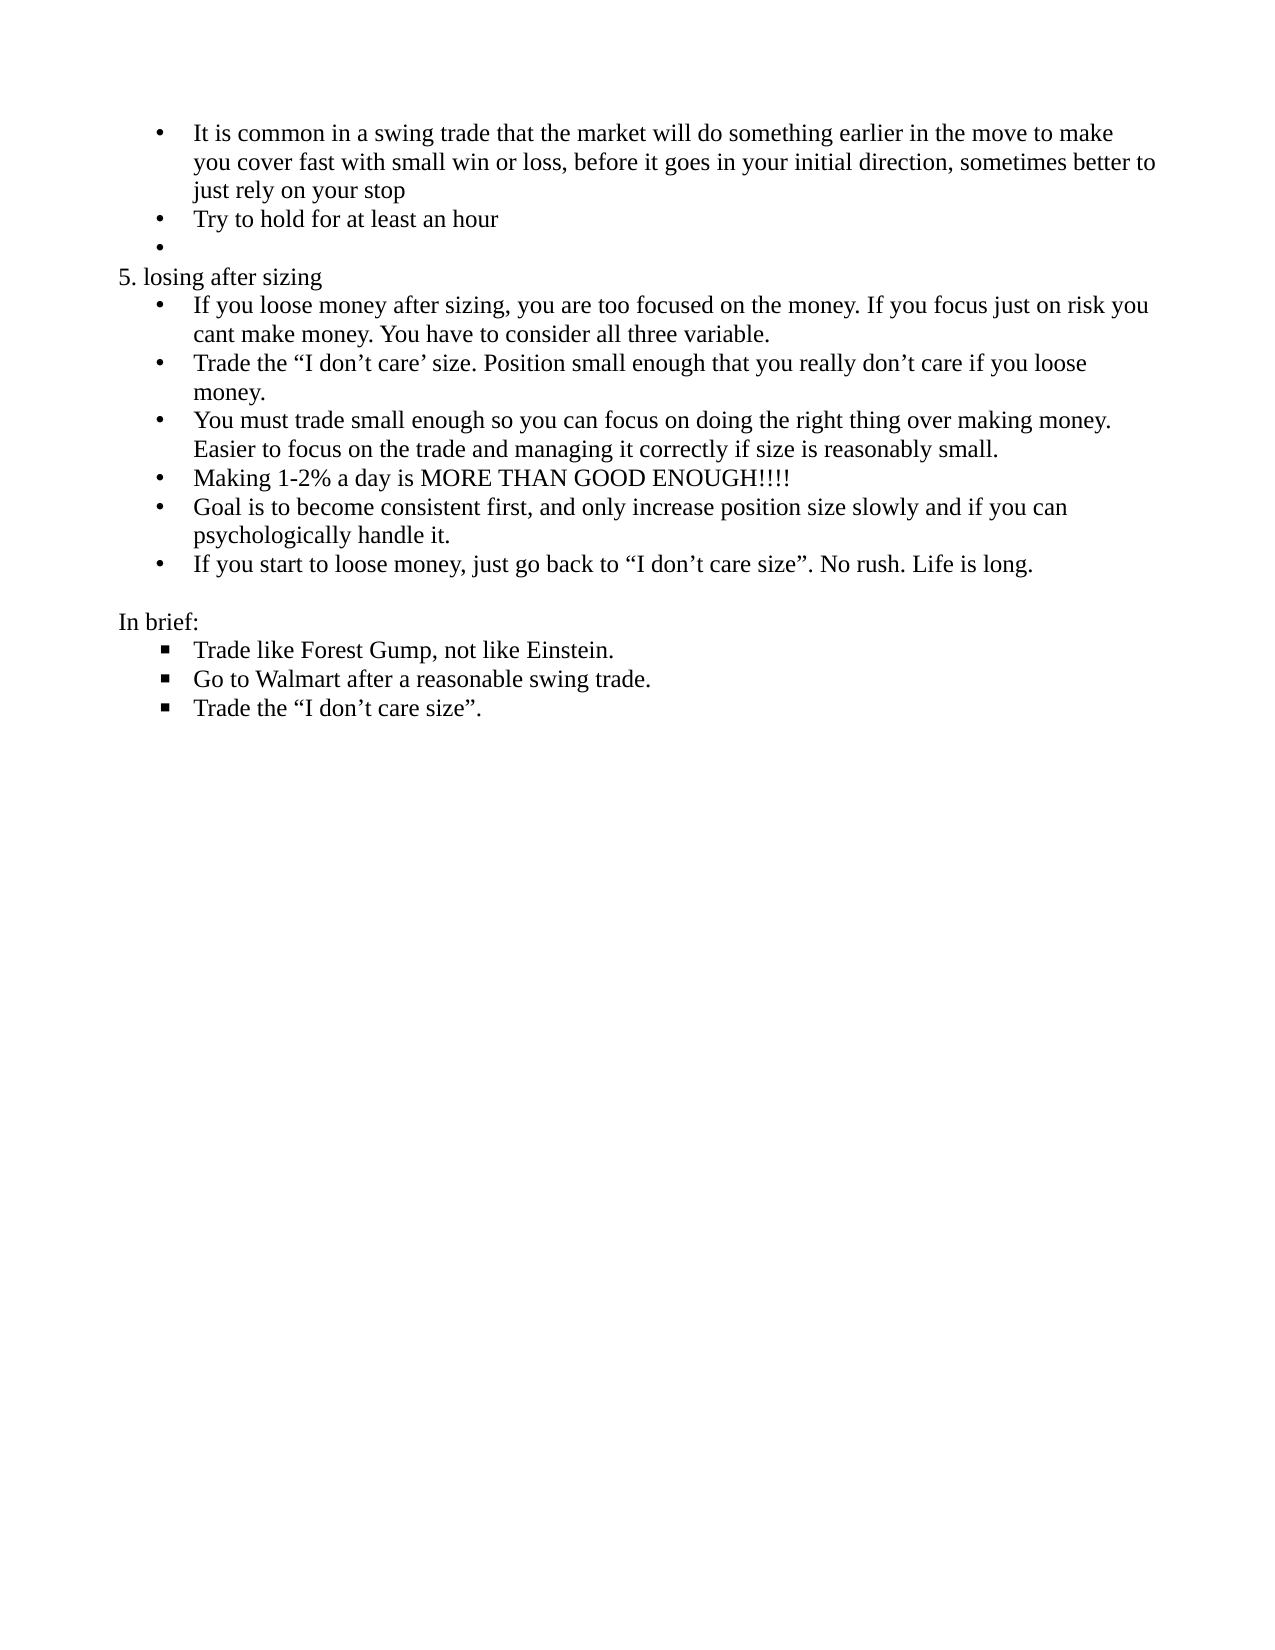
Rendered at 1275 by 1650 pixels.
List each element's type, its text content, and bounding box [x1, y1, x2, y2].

list Trade the “I don’t care’ size. Position small enough that you really don’t care if you loose money. [156, 348, 1157, 406]
list Go to Walmart after a reasonable swing trade. [156, 664, 1157, 693]
list If you start to loose money, just go back to “I don’t care size”. No rush. Life is long. [156, 549, 1157, 578]
list Trade like Forest Gump, not like Einstein. [156, 636, 1157, 664]
text 5. losing after sizing [118, 262, 1157, 291]
list Trade the “I don’t care size”. [156, 693, 1157, 722]
list You must trade small enough so you can focus on doing the right thing over making money. Easier to focus on the trade and managing it correctly if size is reasonably small. [156, 406, 1157, 463]
list Try to hold for at least an hour [156, 204, 1157, 233]
list If you loose money after sizing, you are too focused on the money. If you focus just on risk you cant make money. You have to consider all three variable. [156, 291, 1157, 348]
list Goal is to become consistent first, and only increase position size slowly and if you can psychologically handle it. [156, 492, 1157, 549]
list It is common in a swing trade that the market will do something earlier in the move to make you cover fast with small win or loss, before it goes in your initial direction, sometimes better to just rely on your stop [156, 118, 1157, 204]
list Making 1-2% a day is MORE THAN GOOD ENOUGH!!!! [156, 463, 1157, 492]
text In brief: [118, 607, 1157, 636]
